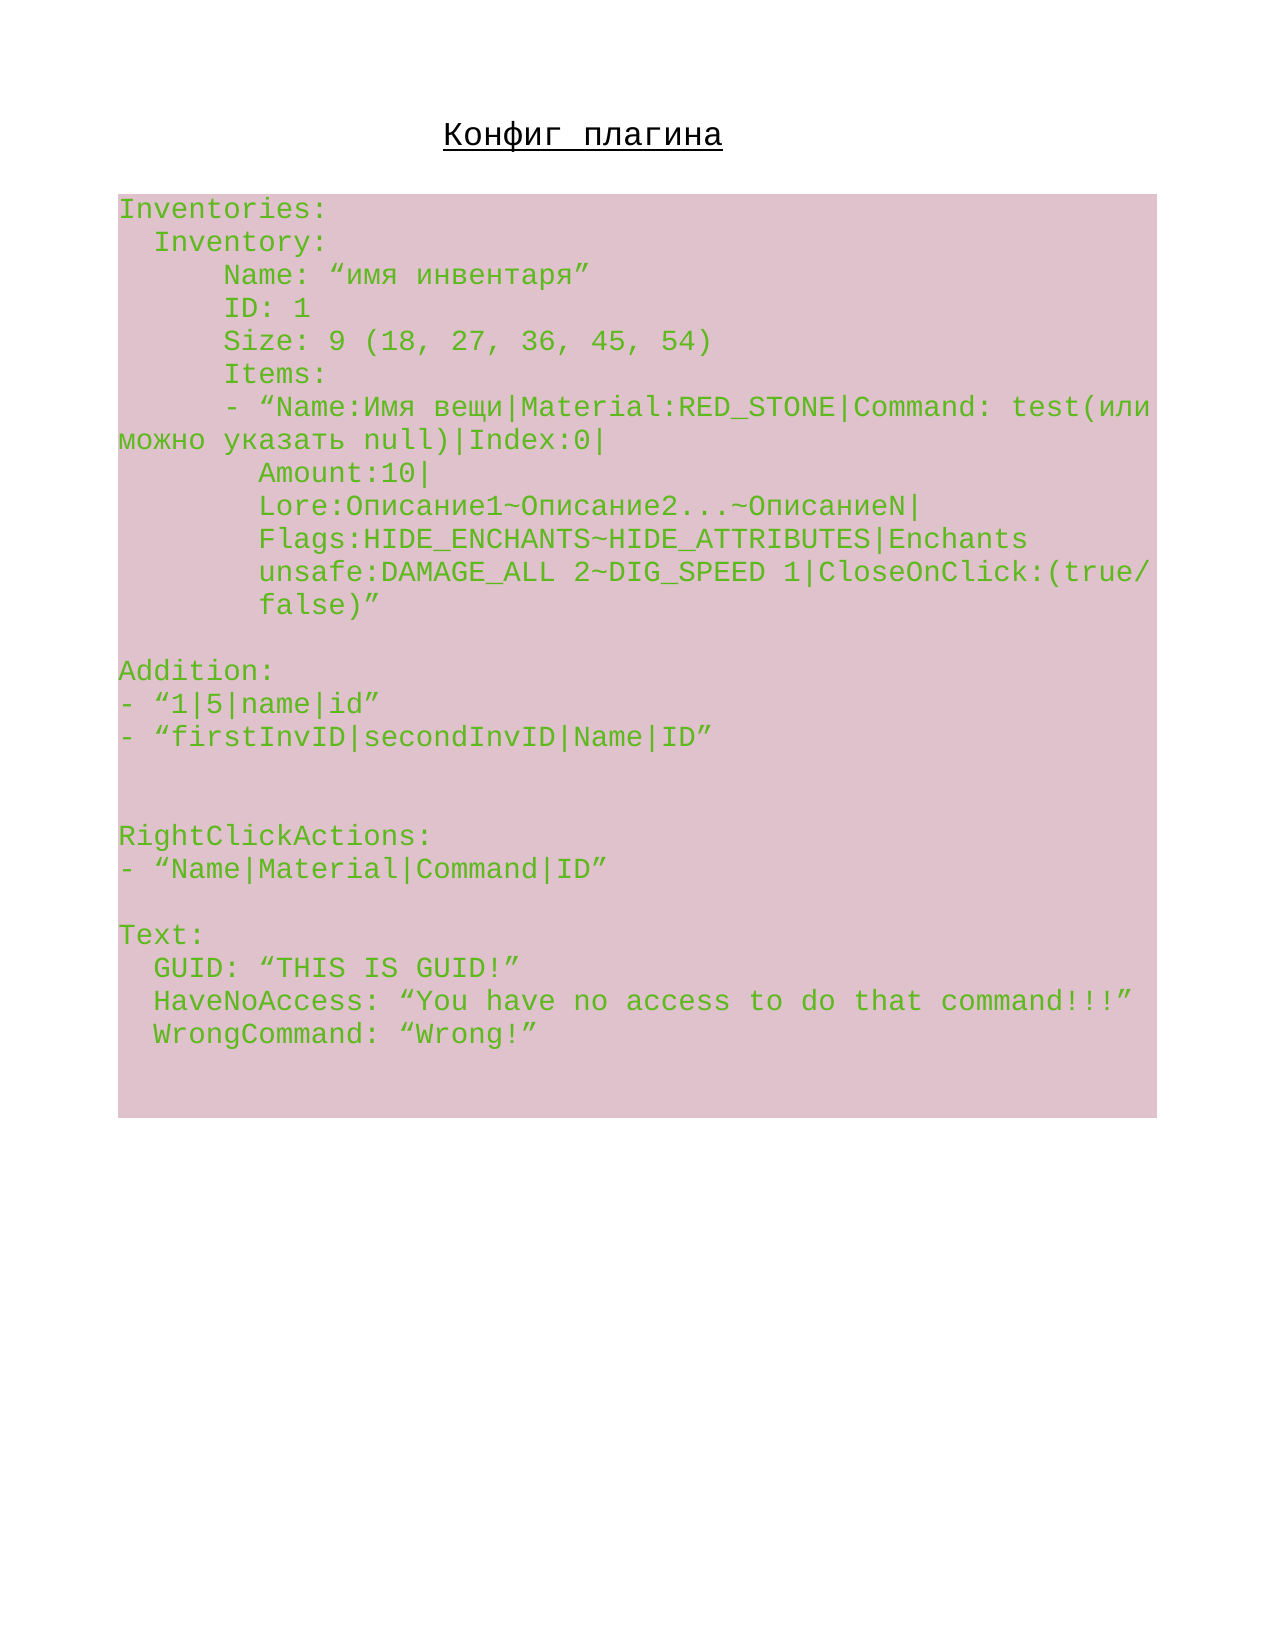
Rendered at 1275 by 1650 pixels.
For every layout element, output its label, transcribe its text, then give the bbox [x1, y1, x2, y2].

text Конфиг плагина [118, 118, 1157, 156]
